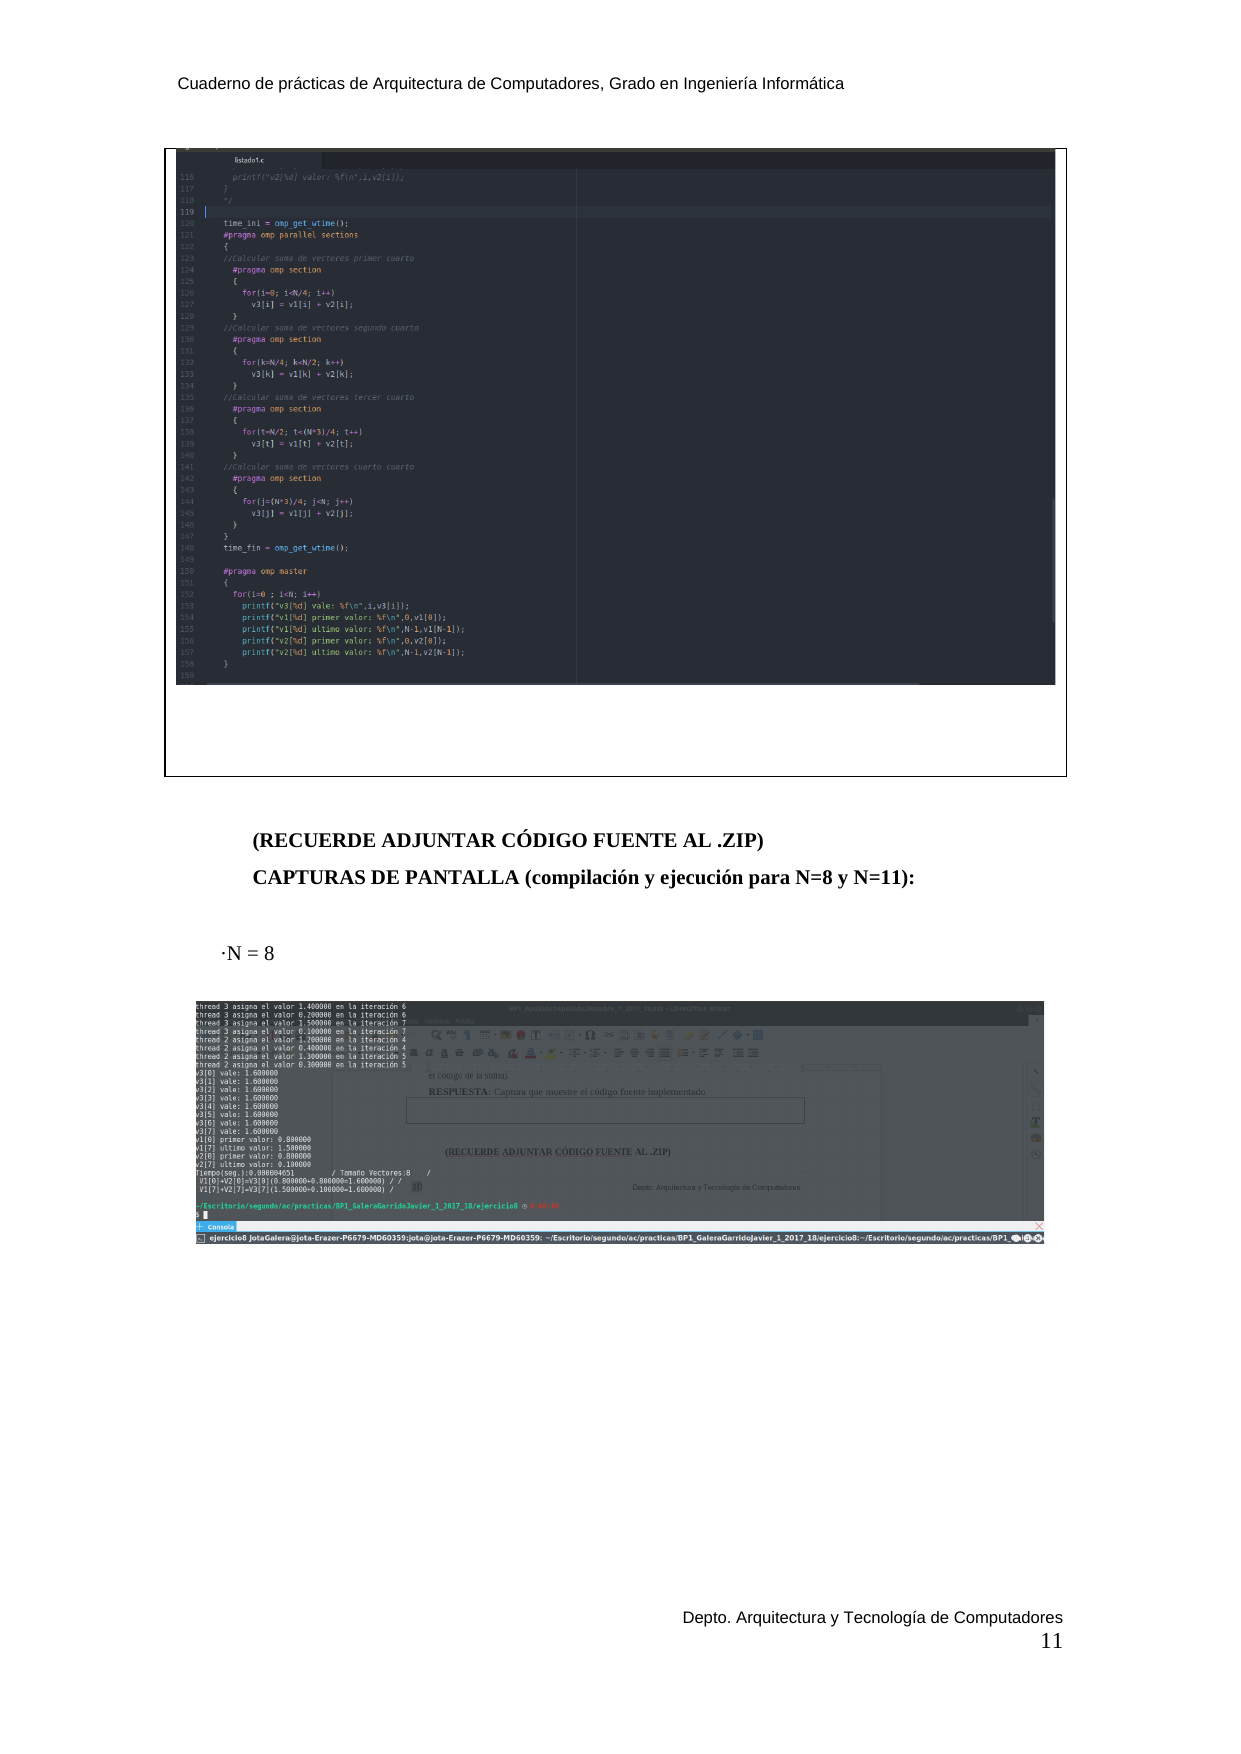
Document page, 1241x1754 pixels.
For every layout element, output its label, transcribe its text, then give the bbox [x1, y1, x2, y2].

text (RECUERDE ADJUNTAR CÓDIGO FUENTE AL .ZIP) [252, 828, 1063, 852]
text CAPTURAS DE PANTALLA (compilación y ejecución para N=8 y N=11): [252, 865, 1063, 889]
text ·N = 8 [215, 940, 1063, 964]
table_header [166, 149, 1066, 776]
picture [196, 1001, 1045, 1244]
picture [176, 148, 1056, 685]
